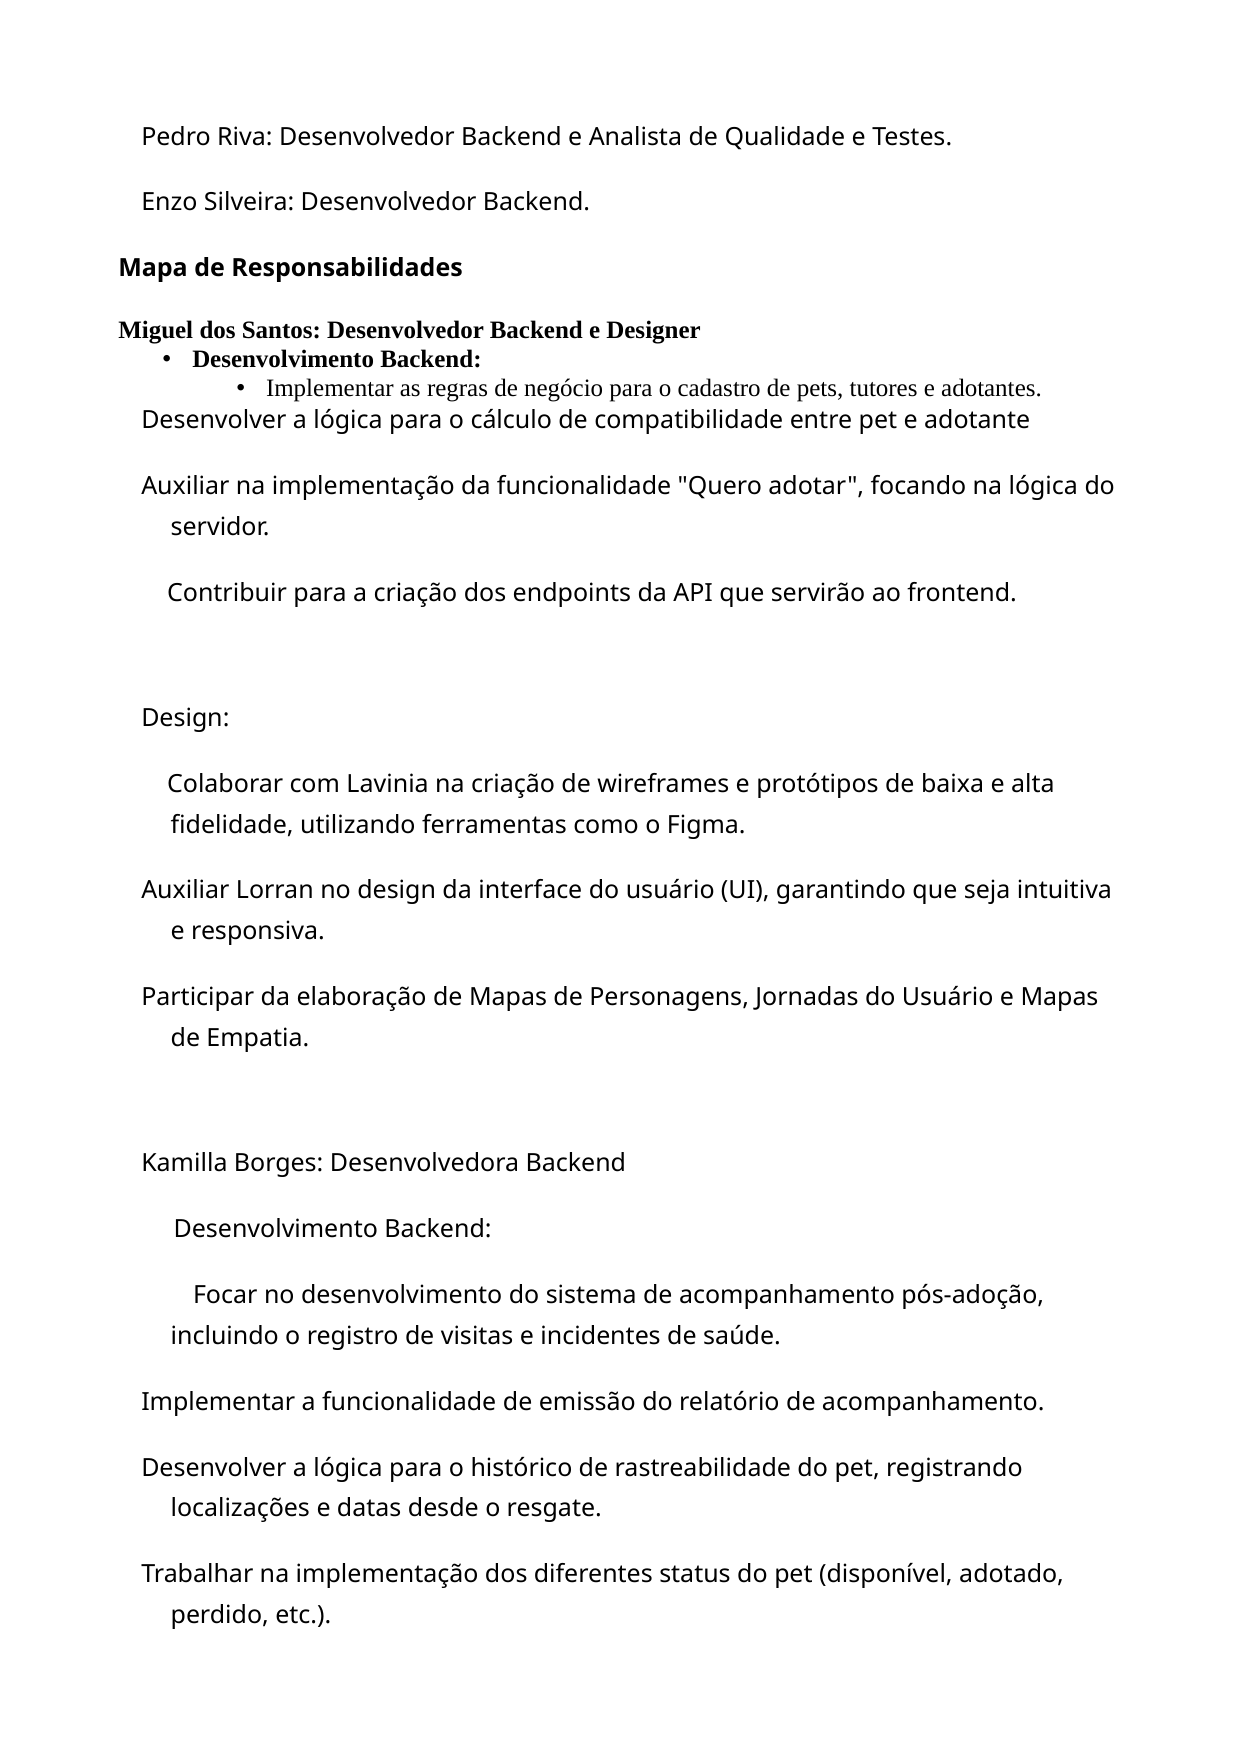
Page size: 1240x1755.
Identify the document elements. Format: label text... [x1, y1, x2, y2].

list Contribuir para a criação dos endpoints da API que servirão ao frontend. [141, 574, 1121, 608]
list Enzo Silveira: Desenvolvedor Backend. [141, 184, 1121, 218]
list Focar no desenvolvimento do sistema de acompanhamento pós-adoção, incluindo o registro de visitas e incidentes de saúde. [141, 1277, 1121, 1352]
list Desenvolver a lógica para o cálculo de compatibilidade entre pet e adotante [141, 402, 1121, 436]
list Auxiliar na implementação da funcionalidade "Quero adotar", focando na lógica do servidor. [141, 468, 1121, 543]
list Kamilla Borges: Desenvolvedora Backend [141, 1145, 1121, 1179]
list Implementar a funcionalidade de emissão do relatório de acompanhamento. [141, 1383, 1121, 1417]
list Desenvolvimento Backend: [162, 344, 1121, 373]
list Desenvolver a lógica para o histórico de rastreabilidade do pet, registrando localizações e datas desde o resgate. [141, 1449, 1121, 1524]
list Trabalhar na implementação dos diferentes status do pet (disponível, adotado, perdido, etc.). [141, 1556, 1121, 1631]
list Desenvolvimento Backend: [141, 1211, 1121, 1245]
text Miguel dos Santos: Desenvolvedor Backend e Designer [118, 316, 1121, 344]
subtitle Mapa de Responsabilidades [118, 250, 1121, 284]
list Pedro Riva: Desenvolvedor Backend e Analista de Qualidade e Testes. [141, 118, 1121, 152]
list Colaborar com Lavinia na criação de wireframes e protótipos de baixa e alta fidelidade, utilizando ferramentas como o Figma. [141, 766, 1121, 840]
list Design: [141, 700, 1121, 734]
list Auxiliar Lorran no design da interface do usuário (UI), garantindo que seja intuitiva e responsiva. [141, 872, 1121, 947]
list Participar da elaboração de Mapas de Personagens, Jornadas do Usuário e Mapas de Empatia. [141, 979, 1121, 1054]
list Implementar as regras de negócio para o cadastro de pets, tutores e adotantes. [236, 373, 1121, 402]
